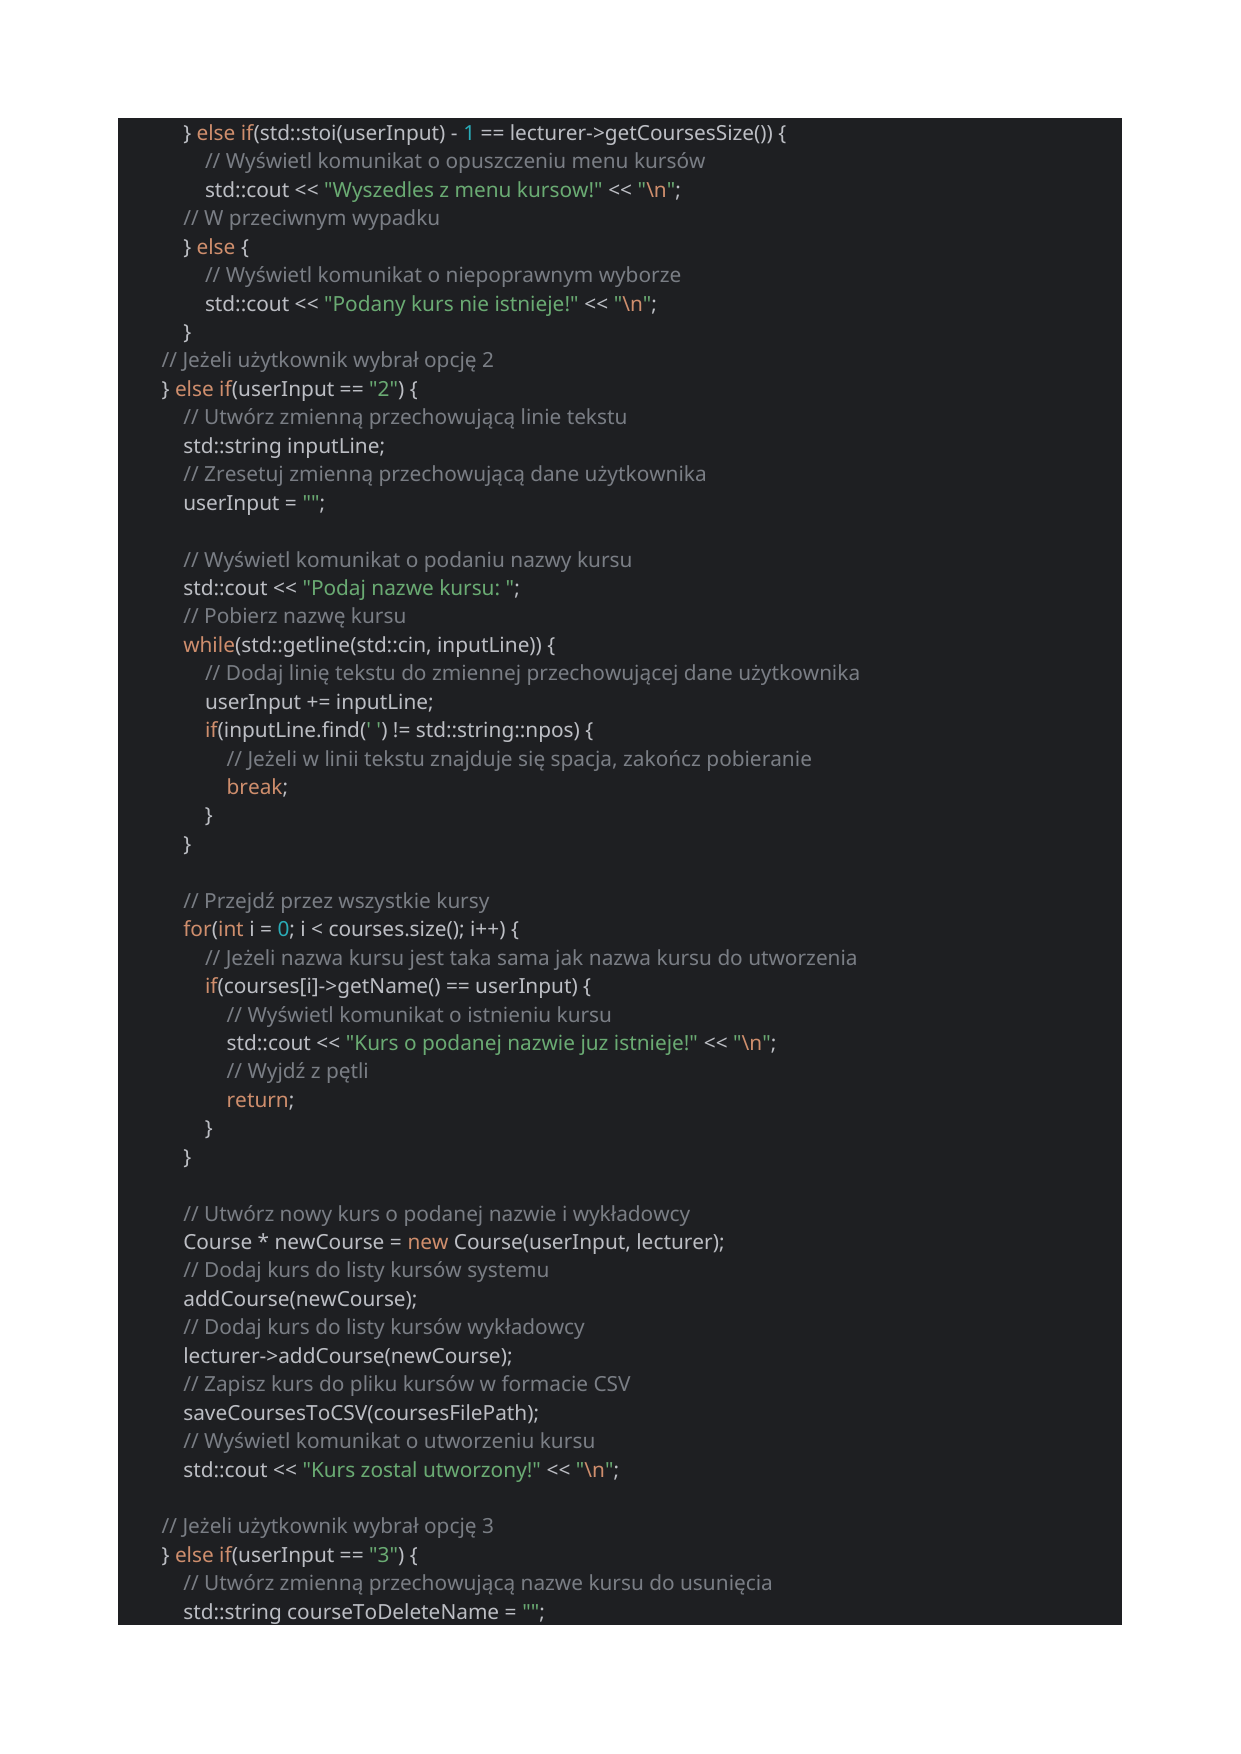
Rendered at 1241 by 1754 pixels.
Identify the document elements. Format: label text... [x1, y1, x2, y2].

text } else if(std::stoi(userInput) - 1 == lecturer->getCoursesSize()) { // Wyświetl komunikat o opuszczeniu menu kursów std::cout << "Wyszedles z menu kursow!" << "\n"; // W przeciwnym wypadku } else { // Wyświetl komunikat o niepoprawnym wyborze std::cout << "Podany kurs nie istnieje!" << "\n"; } // Jeżeli użytkownik wybrał opcję 2 } else if(userInput == "2") { // Utwórz zmienną przechowującą linie tekstu std::string inputLine; // Zresetuj zmienną przechowującą dane użytkownika userInput = ""; // Wyświetl komunikat o podaniu nazwy kursu std::cout << "Podaj nazwe kursu: "; // Pobierz nazwę kursu while(std::getline(std::cin, inputLine)) { // Dodaj linię tekstu do zmiennej przechowującej dane użytkownika userInput += inputLine; if(inputLine.find(' ') != std::string::npos) { // Jeżeli w linii tekstu znajduje się spacja, zakończ pobieranie break; } } // Przejdź przez wszystkie kursy for(int i = 0; i < courses.size(); i++) { // Jeżeli nazwa kursu jest taka sama jak nazwa kursu do utworzenia if(courses[i]->getName() == userInput) { // Wyświetl komunikat o istnieniu kursu std::cout << "Kurs o podanej nazwie juz istnieje!" << "\n"; // Wyjdź z pętli return; } } // Utwórz nowy kurs o podanej nazwie i wykładowcy Course * newCourse = new Course(userInput, lecturer); // Dodaj kurs do listy kursów systemu addCourse(newCourse); // Dodaj kurs do listy kursów wykładowcy lecturer->addCourse(newCourse); // Zapisz kurs do pliku kursów w formacie CSV saveCoursesToCSV(coursesFilePath); // Wyświetl komunikat o utworzeniu kursu std::cout << "Kurs zostal utworzony!" << "\n"; // Jeżeli użytkownik wybrał opcję 3 } else if(userInput == "3") { // Utwórz zmienną przechowującą nazwe kursu do usunięcia std::string courseToDeleteName = ""; [118, 118, 1122, 1625]
